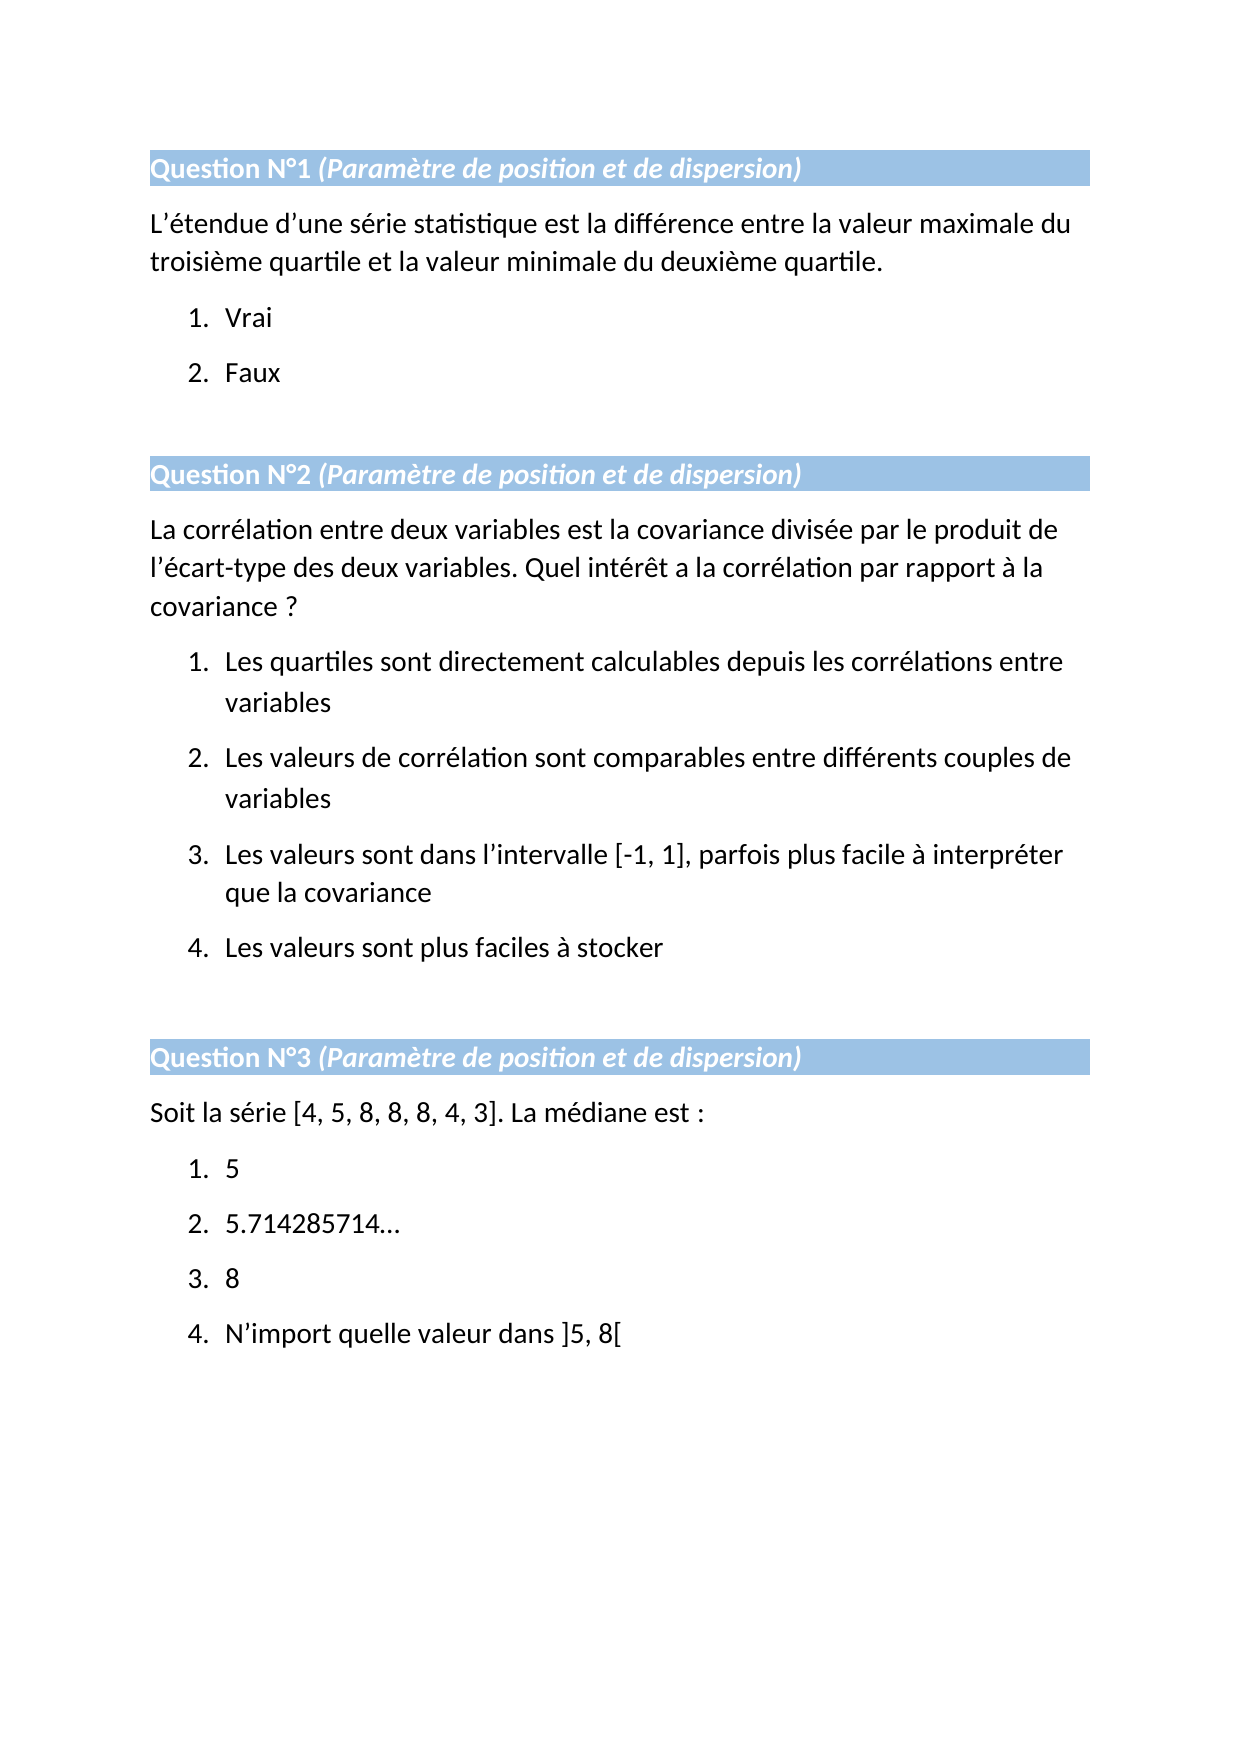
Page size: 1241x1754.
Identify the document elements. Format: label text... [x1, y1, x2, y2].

list Les valeurs sont dans l’intervalle [-1, 1], parfois plus facile à interpréter que la covariance [187, 836, 1090, 910]
list 5.714285714… [187, 1205, 1090, 1240]
text L’étendue d’une série statistique est la différence entre la valeur maximale du troisième quartile et la valeur minimale du deuxième quartile. [150, 205, 1090, 279]
text Question N°1 (Paramètre de position et de dispersion) [150, 150, 1090, 186]
list Faux [187, 354, 1090, 389]
text Question N°2 (Paramètre de position et de dispersion) [150, 456, 1090, 491]
list Les valeurs sont plus faciles à stocker [187, 929, 1090, 965]
list Vrai [187, 299, 1090, 334]
list N’import quelle valeur dans ]5, 8[ [187, 1315, 1090, 1351]
list Les quartiles sont directement calculables depuis les corrélations entre variables [187, 643, 1090, 719]
text Question N°3 (Paramètre de position et de dispersion) [150, 1039, 1090, 1075]
text Soit la série [4, 5, 8, 8, 8, 4, 3]. La médiane est : [150, 1094, 1090, 1130]
list 8 [187, 1260, 1090, 1296]
list Les valeurs de corrélation sont comparables entre différents couples de variables [187, 739, 1090, 816]
text La corrélation entre deux variables est la covariance divisée par le produit de l’écart-type des deux variables. Quel intérêt a la corrélation par rapport à la covariance ? [150, 511, 1090, 623]
list 5 [187, 1150, 1090, 1185]
